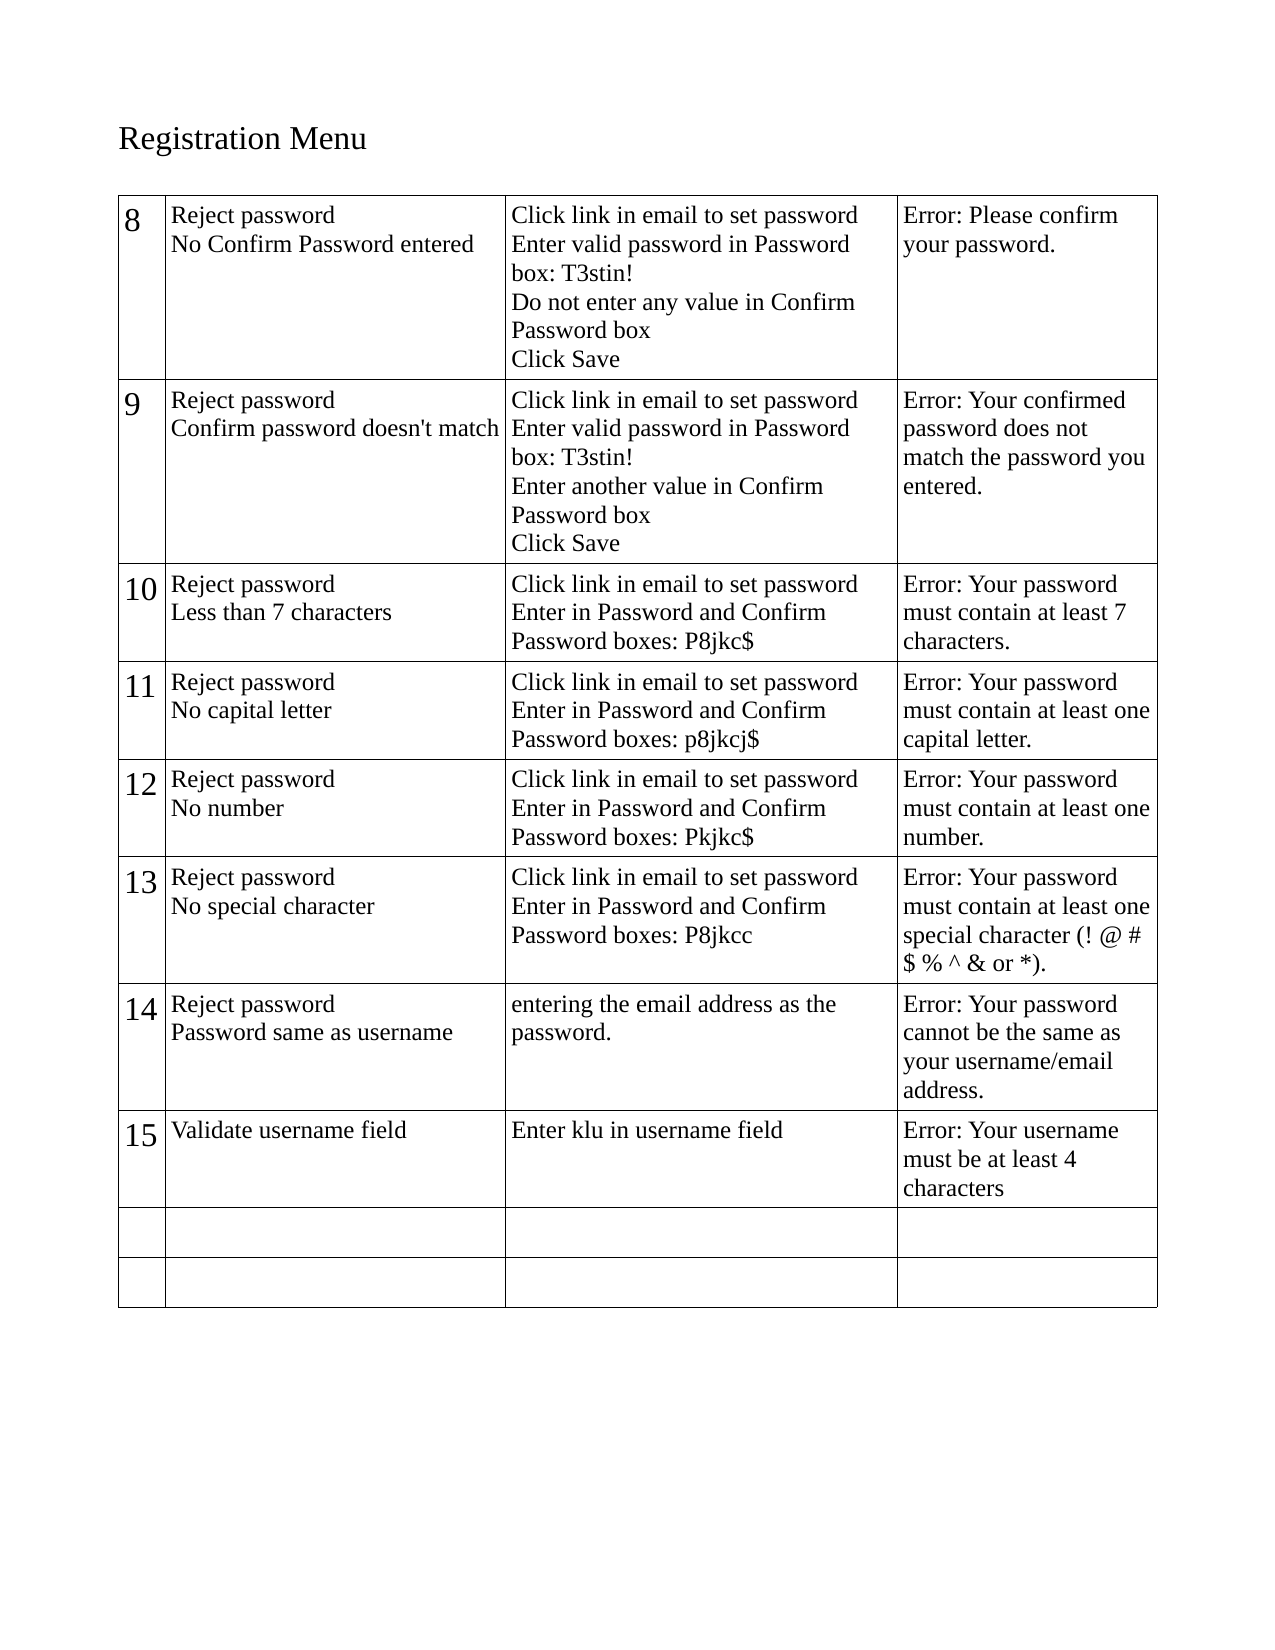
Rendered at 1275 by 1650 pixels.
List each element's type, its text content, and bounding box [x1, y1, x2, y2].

table_header Error: Please confirm your password. [898, 196, 1157, 379]
table_header Click link in email to set password Enter valid password in Password box: T3stin! Do not enter any value in Confirm Password box Click Save [506, 196, 897, 379]
table_cell Enter klu in username field [506, 1111, 897, 1207]
table_cell 14 [119, 984, 165, 1109]
table_cell Error: Your password must contain at least one special character (! @ # $ % ^ & or *). [898, 857, 1157, 983]
table_cell Click link in email to set password Enter in Password and Confirm Password boxes: P8jkcc [506, 857, 897, 983]
table_cell Error: Your username must be at least 4 characters [898, 1111, 1157, 1207]
text Registration Menu [118, 118, 1157, 156]
table_cell 12 [119, 760, 165, 856]
table_cell Reject password No special character [166, 857, 505, 983]
table_cell [166, 1258, 505, 1307]
table_cell [898, 1258, 1157, 1307]
table_cell [119, 1258, 165, 1307]
table_cell 9 [119, 380, 165, 563]
table_cell Reject password Less than 7 characters [166, 564, 505, 661]
table_cell [119, 1208, 165, 1257]
table_cell Click link in email to set password Enter in Password and Confirm Password boxes: P8jkc$ [506, 564, 897, 661]
table_cell Reject password No number [166, 760, 505, 856]
table_cell 11 [119, 662, 165, 758]
table_header Reject password No Confirm Password entered [166, 196, 505, 379]
table_cell Click link in email to set password Enter in Password and Confirm Password boxes: p8jkcj$ [506, 662, 897, 758]
table_cell Reject password Confirm password doesn't match [166, 380, 505, 563]
table_cell Reject password Password same as username [166, 984, 505, 1109]
table_cell Error: Your password cannot be the same as your username/email address. [898, 984, 1157, 1109]
table_cell Click link in email to set password Enter valid password in Password box: T3stin! Enter another value in Confirm Password box Click Save [506, 380, 897, 563]
table_cell Error: Your confirmed password does not match the password you entered. [898, 380, 1157, 563]
table_cell [506, 1208, 897, 1257]
table_header 8 [119, 196, 165, 379]
table_cell entering the email address as the password. [506, 984, 897, 1109]
table_cell [166, 1208, 505, 1257]
table_cell Click link in email to set password Enter in Password and Confirm Password boxes: Pkjkc$ [506, 760, 897, 856]
table_cell 10 [119, 564, 165, 661]
table_cell 13 [119, 857, 165, 983]
table_cell Error: Your password must contain at least one number. [898, 760, 1157, 856]
table_cell Validate username field [166, 1111, 505, 1207]
table_cell Error: Your password must contain at least one capital letter. [898, 662, 1157, 758]
table_cell [898, 1208, 1157, 1257]
table_cell Error: Your password must contain at least 7 characters. [898, 564, 1157, 661]
table_cell Reject password No capital letter [166, 662, 505, 758]
table_cell [506, 1258, 897, 1307]
table_cell 15 [119, 1111, 165, 1207]
